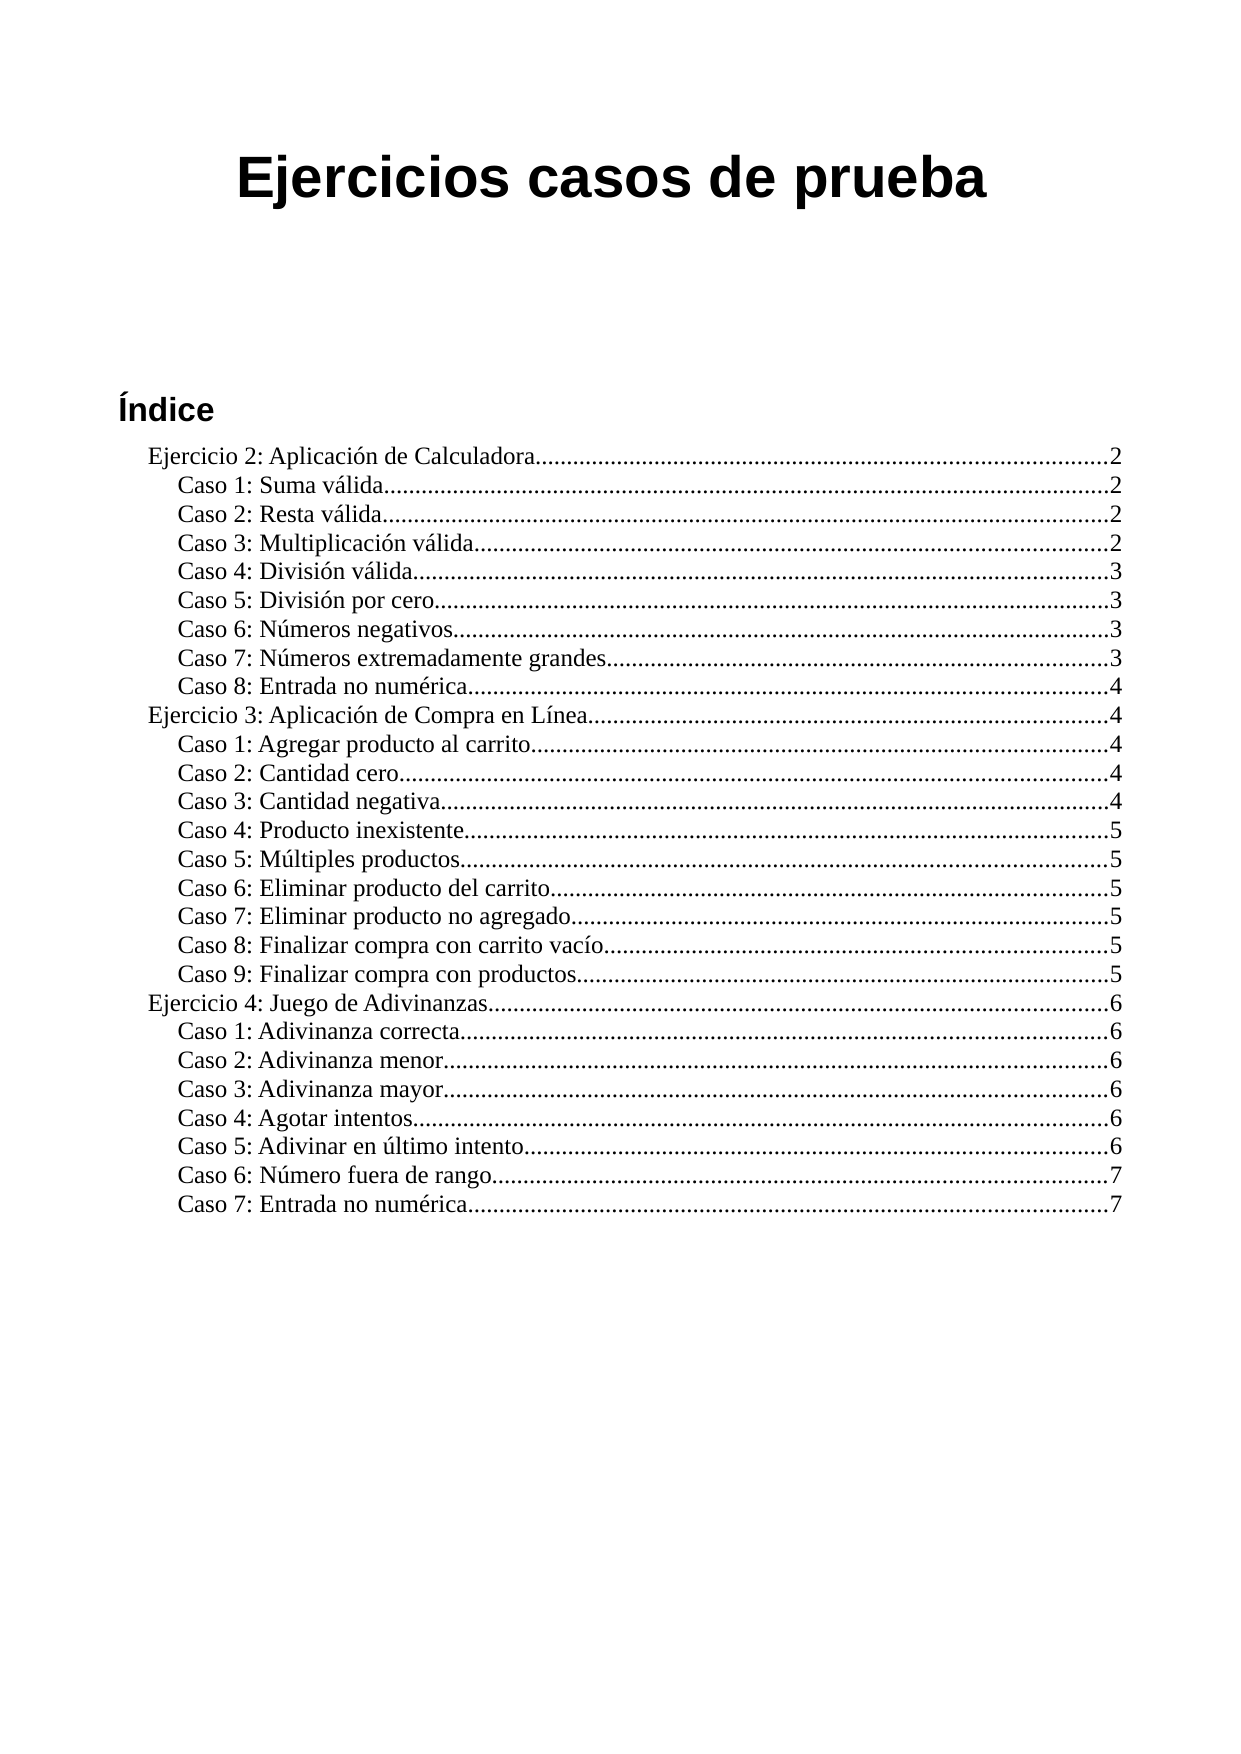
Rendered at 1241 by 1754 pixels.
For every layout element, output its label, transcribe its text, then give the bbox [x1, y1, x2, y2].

text Caso 4: Producto inexistente 5 [177, 815, 1122, 844]
text Caso 5: Múltiples productos 5 [177, 844, 1122, 873]
text Caso 1: Agregar producto al carrito 4 [177, 729, 1122, 758]
text Caso 4: Agotar intentos 6 [177, 1103, 1122, 1131]
text Caso 7: Eliminar producto no agregado 5 [177, 901, 1122, 930]
text Caso 6: Eliminar producto del carrito 5 [177, 873, 1122, 901]
text Caso 3: Adivinanza mayor 6 [177, 1074, 1122, 1103]
text Caso 5: Adivinar en último intento 6 [177, 1131, 1122, 1160]
text Caso 3: Multiplicación válida 2 [177, 528, 1122, 556]
text Ejercicio 4: Juego de Adivinanzas 6 [148, 988, 1122, 1016]
text Caso 8: Finalizar compra con carrito vacío 5 [177, 930, 1122, 959]
text Caso 1: Adivinanza correcta 6 [177, 1016, 1122, 1045]
text Caso 5: División por cero 3 [177, 585, 1122, 614]
text Ejercicio 2: Aplicación de Calculadora 2 [148, 441, 1122, 470]
title Ejercicios casos de prueba [118, 143, 1122, 210]
text Caso 8: Entrada no numérica 4 [177, 671, 1122, 700]
text Caso 7: Números extremadamente grandes 3 [177, 643, 1122, 671]
text Caso 1: Suma válida 2 [177, 470, 1122, 499]
text Ejercicio 3: Aplicación de Compra en Línea 4 [148, 700, 1122, 729]
subtitle Índice [118, 391, 1122, 429]
text Caso 6: Números negativos 3 [177, 614, 1122, 643]
text Caso 6: Número fuera de rango 7 [177, 1160, 1122, 1189]
text Caso 2: Adivinanza menor 6 [177, 1045, 1122, 1074]
text Caso 4: División válida 3 [177, 556, 1122, 585]
text Caso 7: Entrada no numérica 7 [177, 1189, 1122, 1218]
text Caso 3: Cantidad negativa 4 [177, 786, 1122, 815]
text Caso 2: Resta válida 2 [177, 499, 1122, 528]
text Caso 2: Cantidad cero 4 [177, 758, 1122, 786]
text Caso 9: Finalizar compra con productos 5 [177, 959, 1122, 988]
